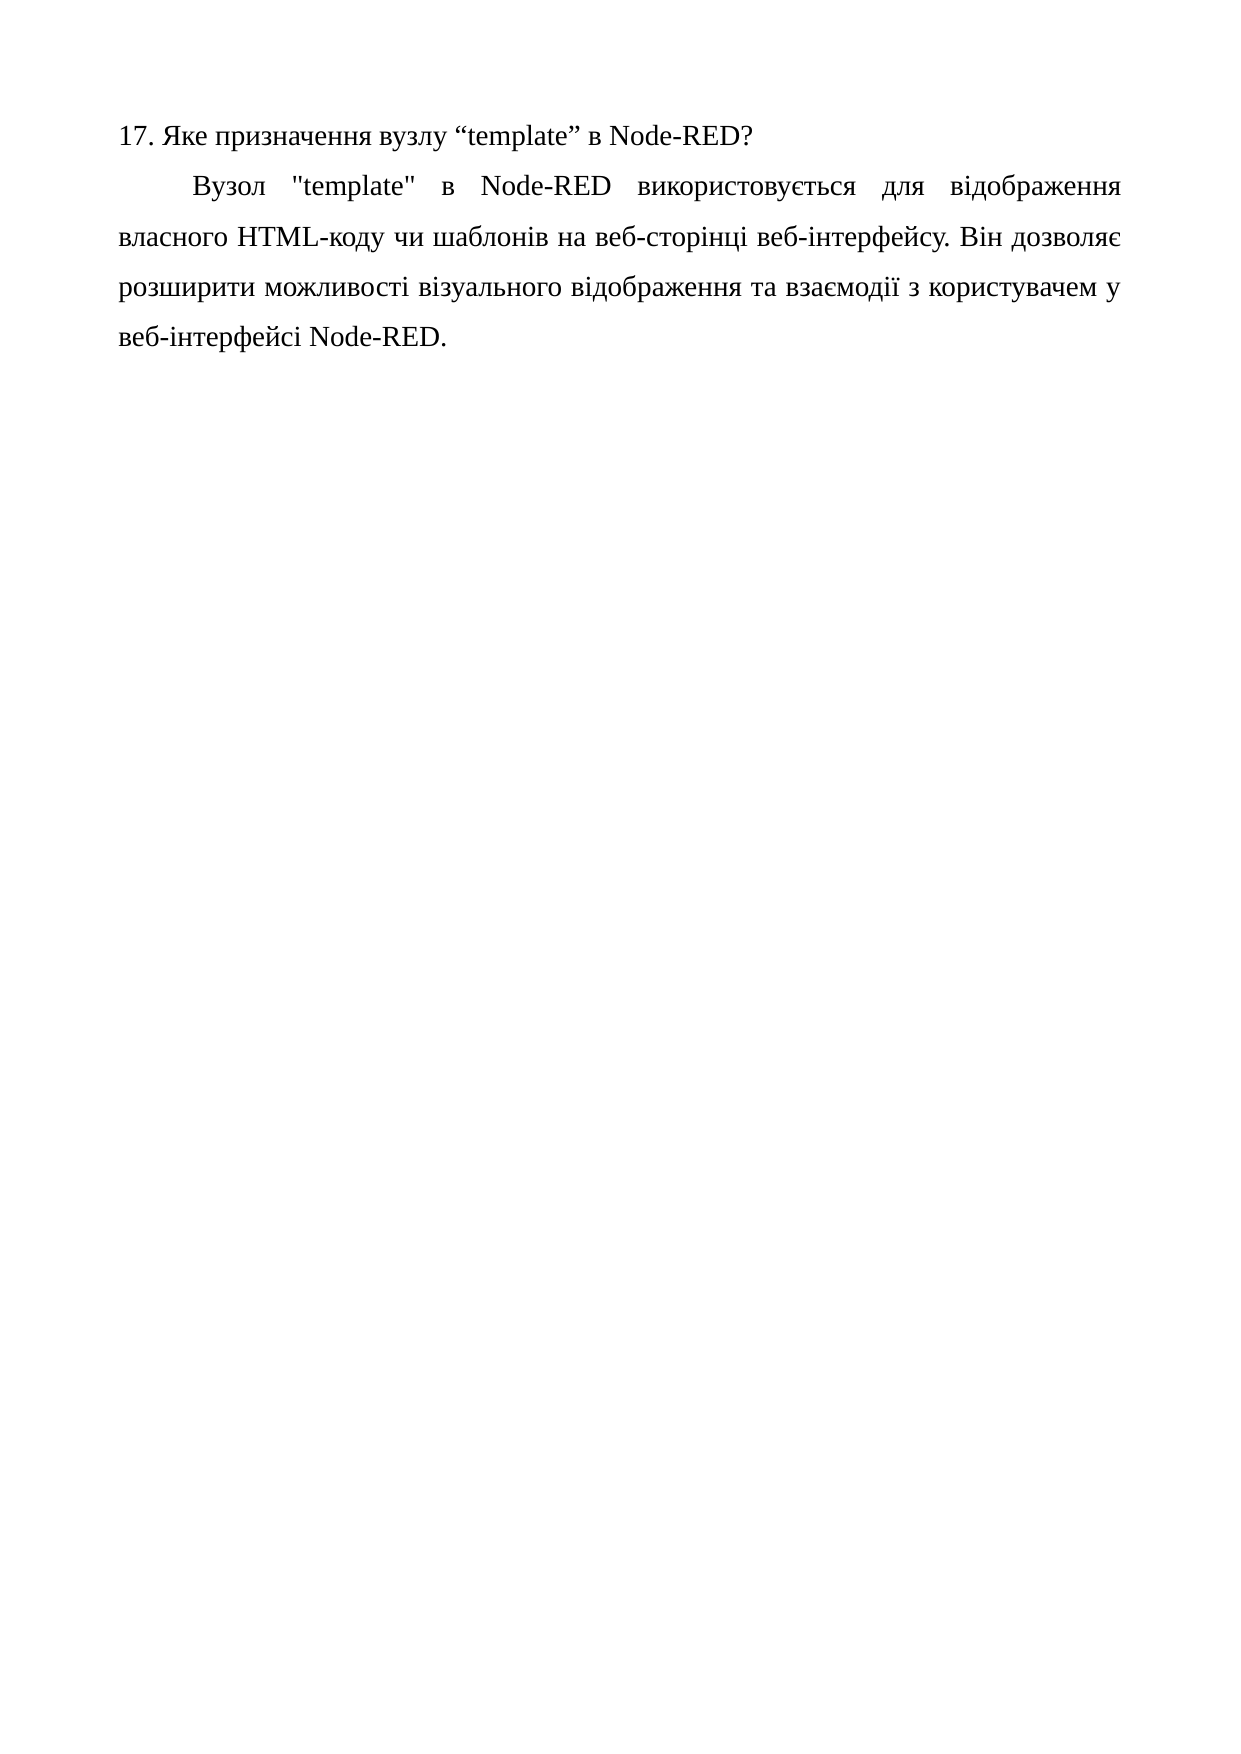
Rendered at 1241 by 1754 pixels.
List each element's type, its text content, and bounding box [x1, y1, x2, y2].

text 17. Яке призначення вузлу “template” в Node-RED? [118, 118, 1122, 152]
text Вузол "template" в Node-RED використовується для відображення власного HTML-коду чи шаблонів на веб-сторінці веб-інтерфейсу. Він дозволяє розширити можливості візуального відображення та взаємодії з користувачем у веб-інтерфейсі Node-RED. [118, 168, 1122, 353]
